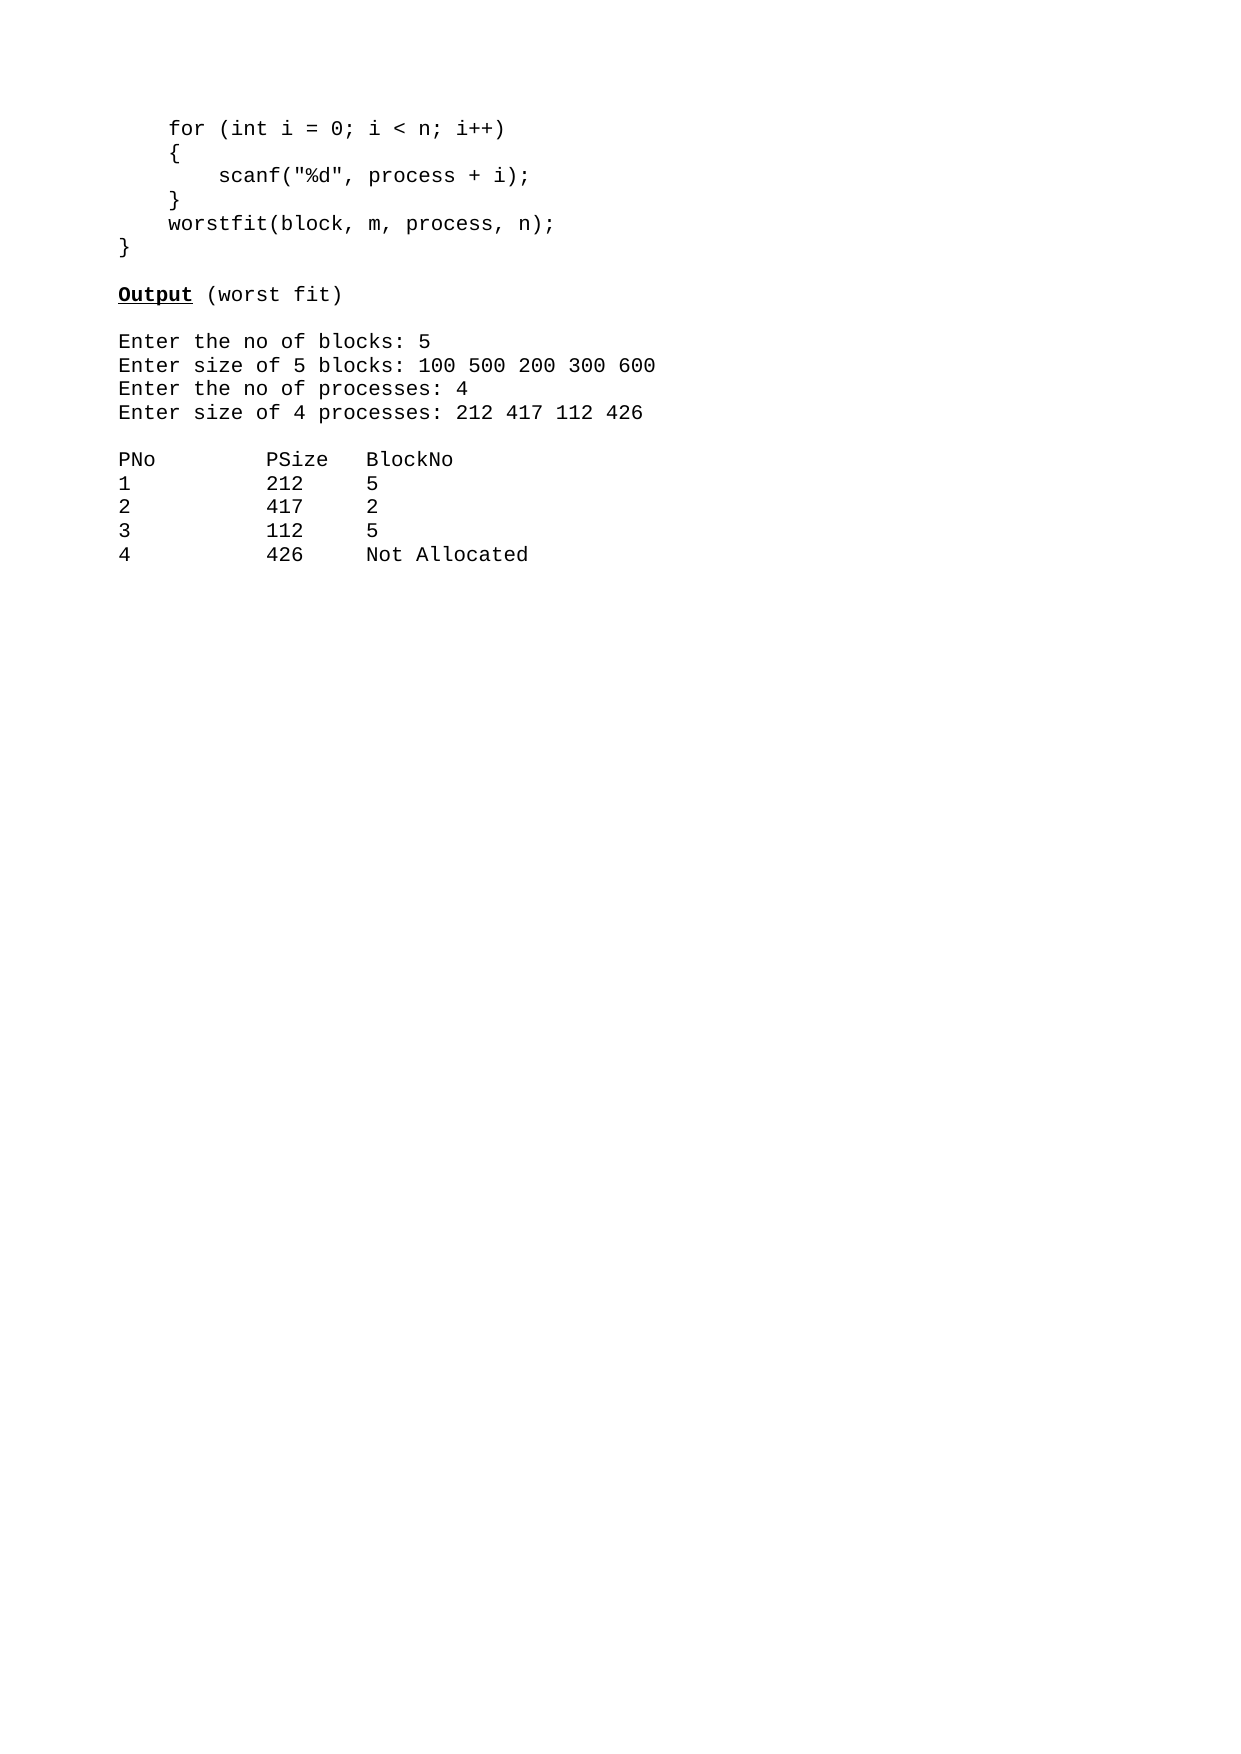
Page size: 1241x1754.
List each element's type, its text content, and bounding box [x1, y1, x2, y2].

text 2 417 2 [118, 496, 1122, 520]
text 1 212 5 [118, 473, 1122, 496]
text for (int i = 0; i < n; i++) [118, 118, 1122, 142]
text scanf("%d", process + i); [118, 165, 1122, 189]
text } [118, 189, 1122, 213]
text Enter size of 4 processes: 212 417 112 426 [118, 402, 1122, 426]
text { [118, 142, 1122, 165]
text Enter the no of blocks: 5 [118, 331, 1122, 354]
text 3 112 5 [118, 520, 1122, 544]
text Output (worst fit) [118, 284, 1122, 307]
text Enter size of 5 blocks: 100 500 200 300 600 [118, 354, 1122, 378]
text Enter the no of processes: 4 [118, 378, 1122, 402]
text worstfit(block, m, process, n); [118, 213, 1122, 236]
text } [118, 236, 1122, 260]
text PNo PSize BlockNo [118, 449, 1122, 473]
text 4 426 Not Allocated [118, 544, 1122, 567]
